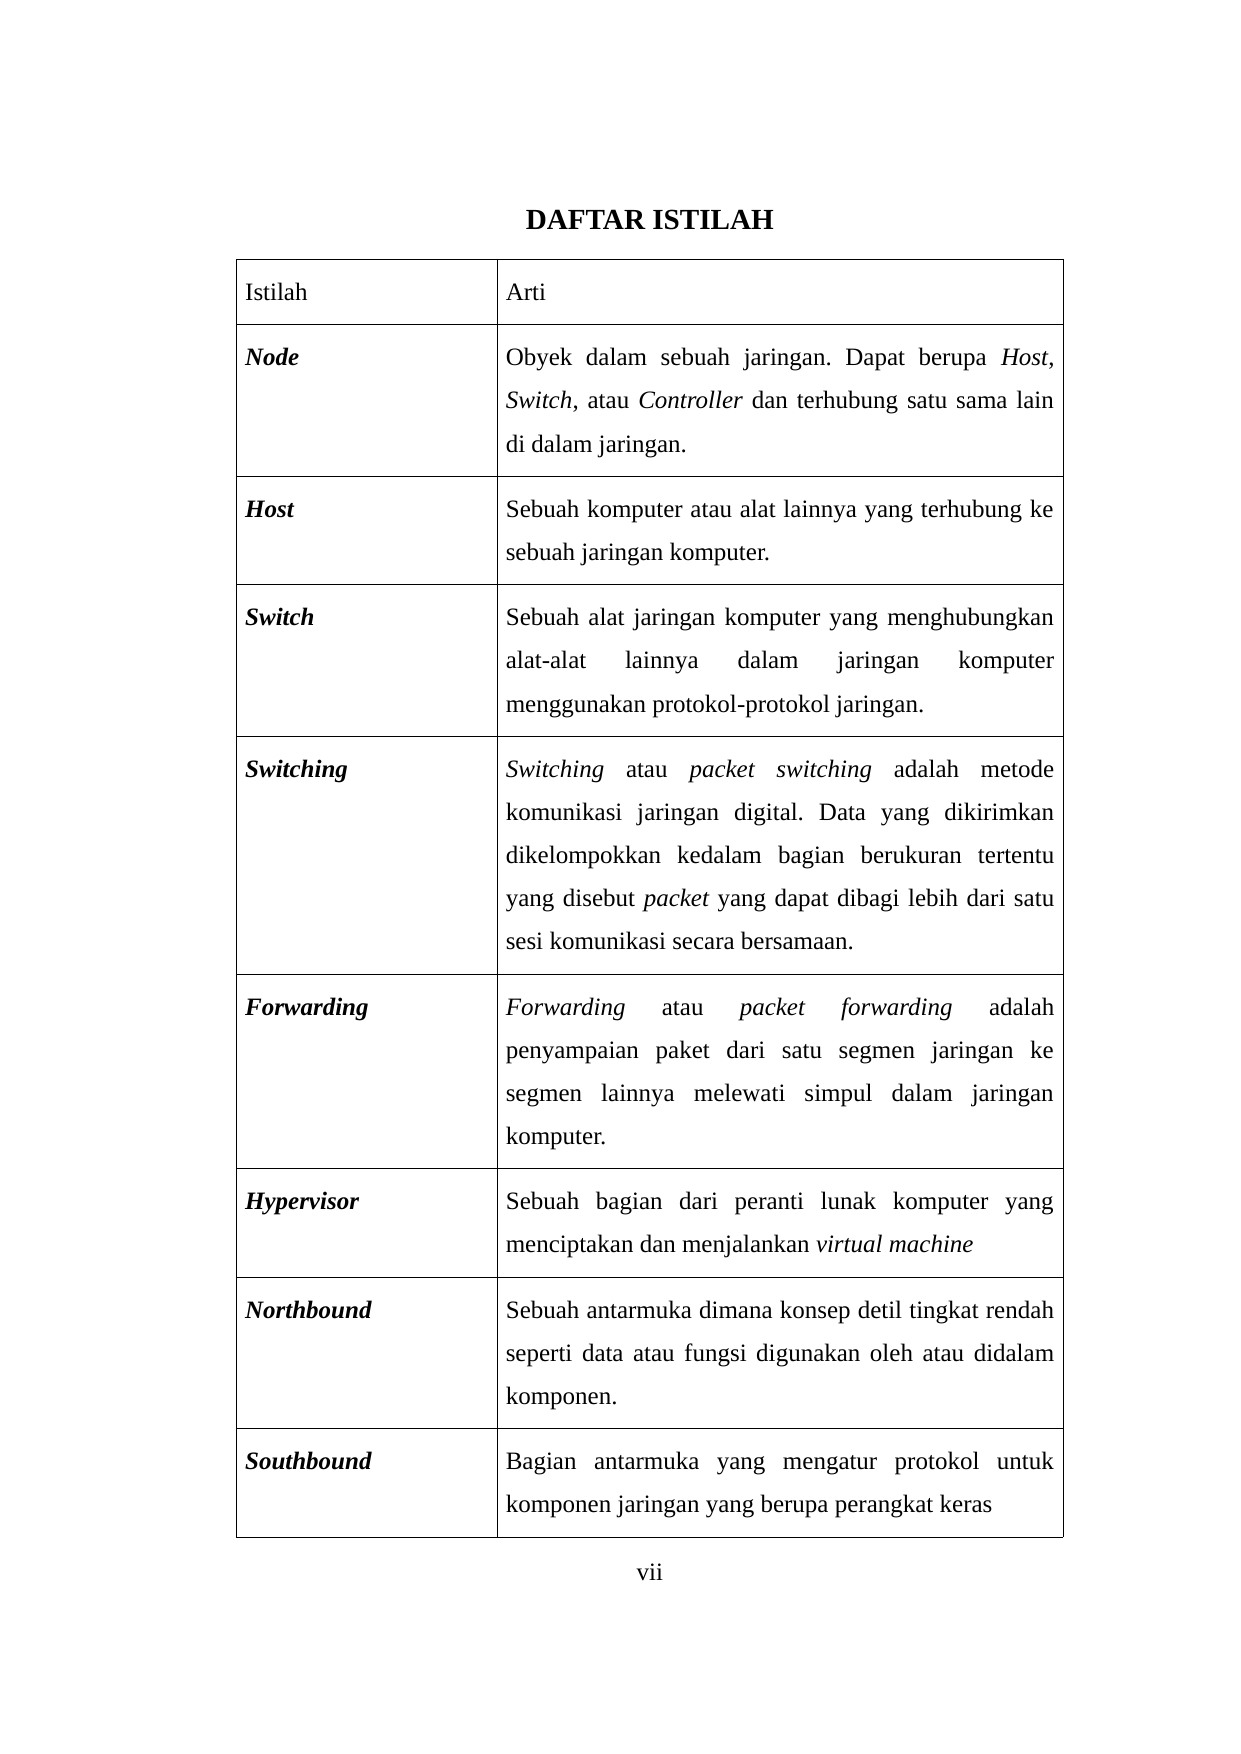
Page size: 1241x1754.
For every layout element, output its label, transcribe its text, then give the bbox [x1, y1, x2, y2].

table_cell Switching atau packet switching adalah metode komunikasi jaringan digital. Data yang dikirimkan dikelompokkan kedalam bagian berukuran tertentu yang disebut packet yang dapat dibagi lebih dari satu sesi komunikasi secara bersamaan. [498, 737, 1063, 973]
table_cell Hypervisor [237, 1169, 497, 1277]
table_cell Switch [237, 585, 497, 736]
table_cell Host [237, 477, 497, 584]
table_cell Forwarding atau packet forwarding adalah penyampaian paket dari satu segmen jaringan ke segmen lainnya melewati simpul dalam jaringan komputer. [498, 975, 1063, 1168]
table_cell Sebuah alat jaringan komputer yang menghubungkan alat-alat lainnya dalam jaringan komputer menggunakan protokol-protokol jaringan. [498, 585, 1063, 736]
table_header Istilah [237, 260, 497, 324]
table_cell Switching [237, 737, 497, 973]
table_cell Obyek dalam sebuah jaringan. Dapat berupa Host, Switch, atau Controller dan terhubung satu sama lain di dalam jaringan. [498, 325, 1063, 476]
table_cell Forwarding [237, 975, 497, 1168]
table_cell Sebuah antarmuka dimana konsep detil tingkat rendah seperti data atau fungsi digunakan oleh atau didalam komponen. [498, 1278, 1063, 1428]
title DAFTAR ISTILAH [239, 202, 1060, 236]
table_cell Southbound [237, 1429, 497, 1537]
table_cell Bagian antarmuka yang mengatur protokol untuk komponen jaringan yang berupa perangkat keras [498, 1429, 1063, 1537]
table_cell Northbound [237, 1278, 497, 1428]
table_header Arti [498, 260, 1063, 324]
table_cell Sebuah bagian dari peranti lunak komputer yang menciptakan dan menjalankan virtual machine [498, 1169, 1063, 1277]
table_cell Sebuah komputer atau alat lainnya yang terhubung ke sebuah jaringan komputer. [498, 477, 1063, 584]
table_cell Node [237, 325, 497, 476]
